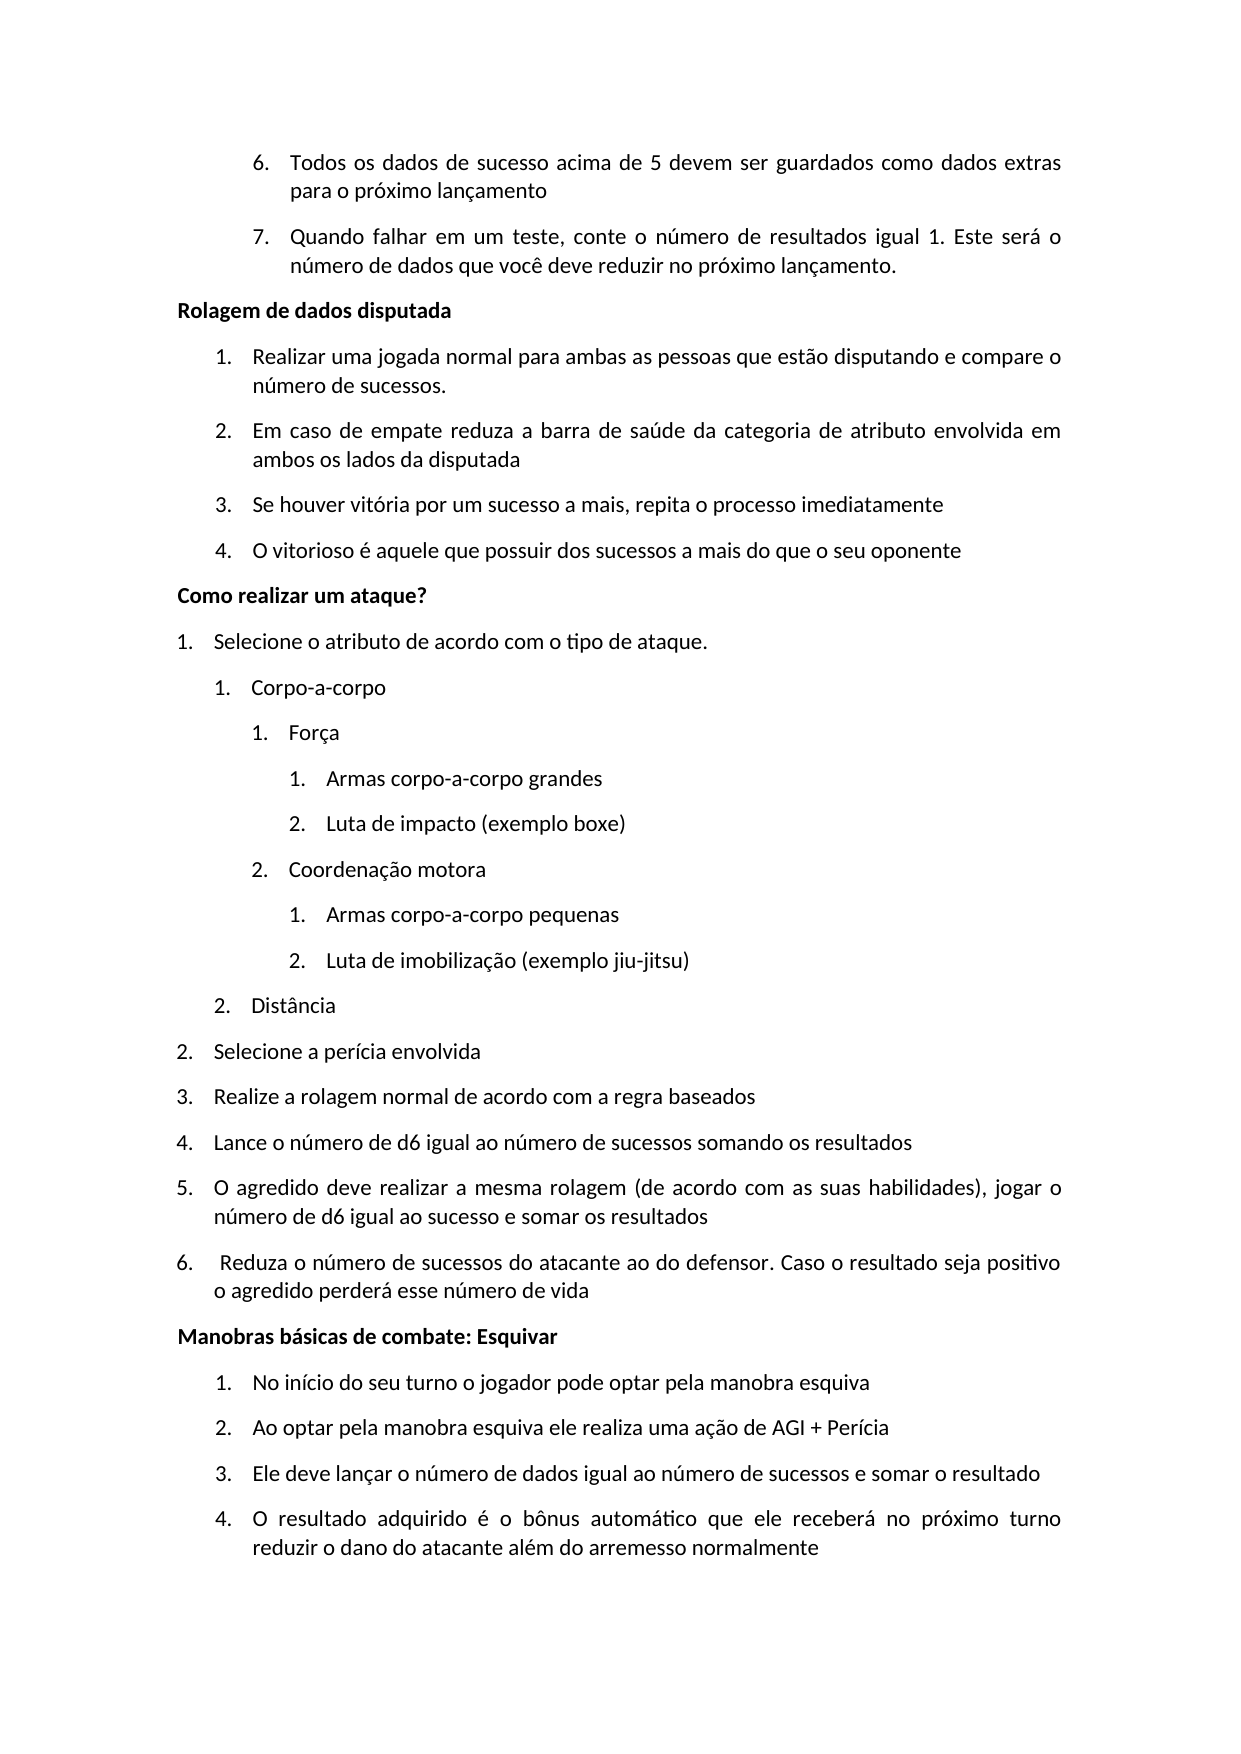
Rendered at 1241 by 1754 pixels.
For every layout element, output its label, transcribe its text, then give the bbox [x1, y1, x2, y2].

list Em caso de empate reduza a barra de saúde da categoria de atributo envolvida em ambos os lados da disputada [215, 416, 1063, 473]
text Como realizar um ataque? [177, 582, 1063, 610]
list Corpo-a-corpo [213, 673, 1063, 701]
list O resultado adquirido é o bônus automático que ele receberá no próximo turno reduzir o dano do atacante além do arremesso normalmente [215, 1504, 1063, 1561]
list Luta de imobilização (exemplo jiu-jitsu) [288, 946, 1063, 974]
list Realizar uma jogada normal para ambas as pessoas que estão disputando e compare o número de sucessos. [215, 342, 1063, 399]
list Força [251, 718, 1063, 746]
list Ele deve lançar o número de dados igual ao número de sucessos e somar o resultado [215, 1459, 1063, 1487]
list Lance o número de d6 igual ao número de sucessos somando os resultados [176, 1128, 1063, 1156]
list O vitorioso é aquele que possuir dos sucessos a mais do que o seu oponente [215, 536, 1063, 564]
list Distância [213, 991, 1063, 1019]
list Ao optar pela manobra esquiva ele realiza uma ação de AGI + Perícia [215, 1413, 1063, 1441]
list Quando falhar em um teste, conte o número de resultados igual 1. Este será o número de dados que você deve reduzir no próximo lançamento. [252, 222, 1063, 279]
text Rolagem de dados disputada [177, 296, 1063, 324]
list Armas corpo-a-corpo pequenas [288, 900, 1063, 928]
list Selecione o atributo de acordo com o tipo de ataque. [176, 627, 1063, 655]
list No início do seu turno o jogador pode optar pela manobra esquiva [215, 1368, 1063, 1396]
list Selecione a perícia envolvida [176, 1037, 1063, 1065]
list Se houver vitória por um sucesso a mais, repita o processo imediatamente [215, 491, 1063, 519]
list Realize a rolagem normal de acordo com a regra baseados [176, 1082, 1063, 1110]
list Coordenação motora [251, 855, 1063, 883]
list Armas corpo-a-corpo grandes [288, 764, 1063, 792]
list Todos os dados de sucesso acima de 5 devem ser guardados como dados extras para o próximo lançamento [252, 148, 1063, 204]
list O agredido deve realizar a mesma rolagem (de acordo com as suas habilidades), jogar o número de d6 igual ao sucesso e somar os resultados [176, 1173, 1063, 1230]
text Manobras básicas de combate: Esquivar [177, 1322, 1063, 1350]
list Reduza o número de sucessos do atacante ao do defensor. Caso o resultado seja positivo o agredido perderá esse número de vida [176, 1248, 1063, 1305]
list Luta de impacto (exemplo boxe) [288, 809, 1063, 837]
